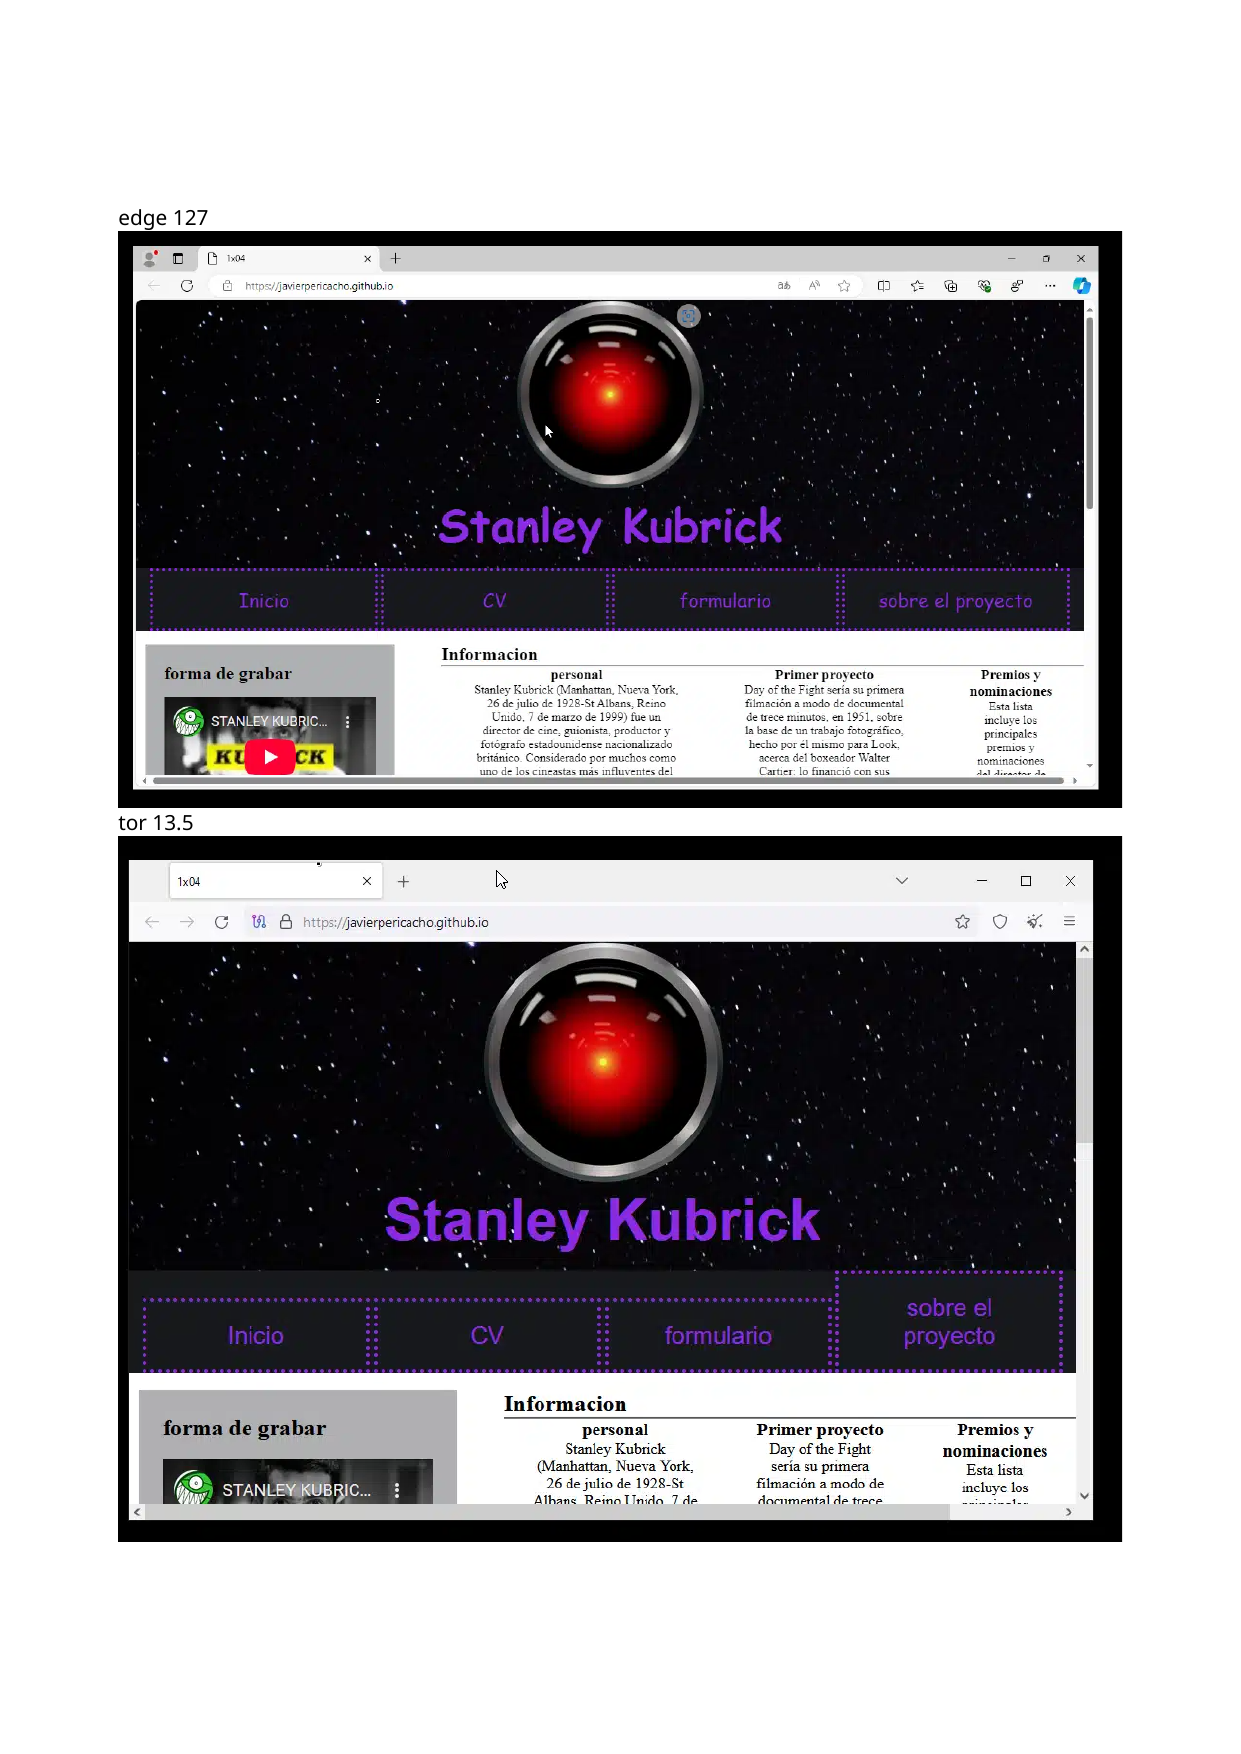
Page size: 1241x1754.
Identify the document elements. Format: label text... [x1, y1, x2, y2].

picture [118, 836, 1123, 1542]
text edge 127 [118, 203, 1122, 231]
text tor 13.5 [118, 808, 1122, 836]
picture [118, 231, 1123, 808]
